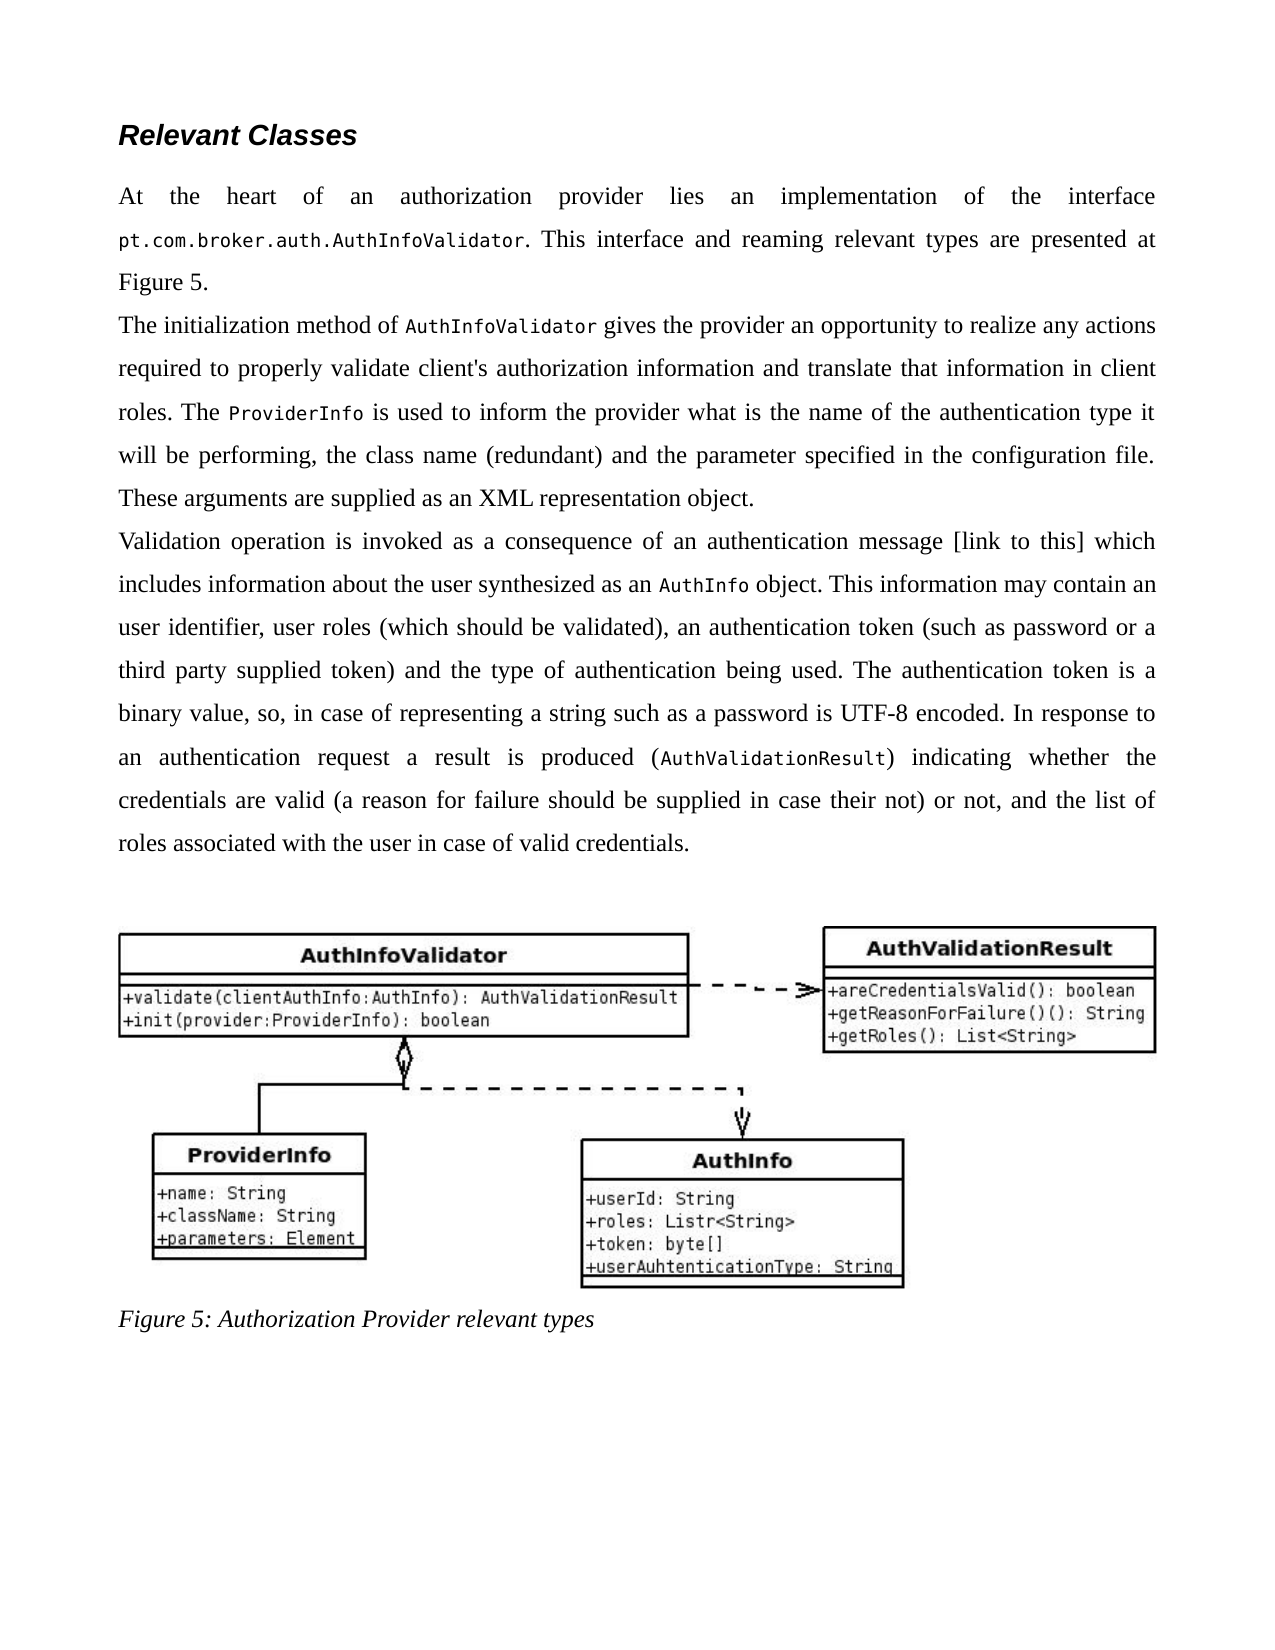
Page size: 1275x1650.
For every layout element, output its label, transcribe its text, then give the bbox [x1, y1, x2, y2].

text Figure 5: Authorization Provider relevant types [118, 1290, 1157, 1333]
text At the heart of an authorization provider lies an implementation of the interface pt.com.broker.auth.AuthInfoValidator. This interface and reaming relevant types are presented at Figure 5. [118, 181, 1157, 296]
text The initialization method of AuthInfoValidator gives the provider an opportunity to realize any actions required to properly validate client's authorization information and translate that information in client roles. The ProviderInfo is used to inform the provider what is the name of the authentication type it will be performing, the class name (redundant) and the parameter specified in the configuration file. These arguments are supplied as an XML representation object. [118, 310, 1157, 512]
picture [118, 926, 1158, 1290]
subtitle Relevant Classes [118, 118, 1157, 152]
text Validation operation is invoked as a consequence of an authentication message [link to this] which includes information about the user synthesized as an AuthInfo object. This information may contain an user identifier, user roles (which should be validated), an authentication token (such as password or a third party supplied token) and the type of authentication being used. The authentication token is a binary value, so, in case of representing a string such as a password is UTF-8 encoded. In response to an authentication request a result is produced (AuthValidationResult) indicating whether the credentials are valid (a reason for failure should be supplied in case their not) or not, and the list of roles associated with the user in case of valid credentials. [118, 526, 1157, 857]
